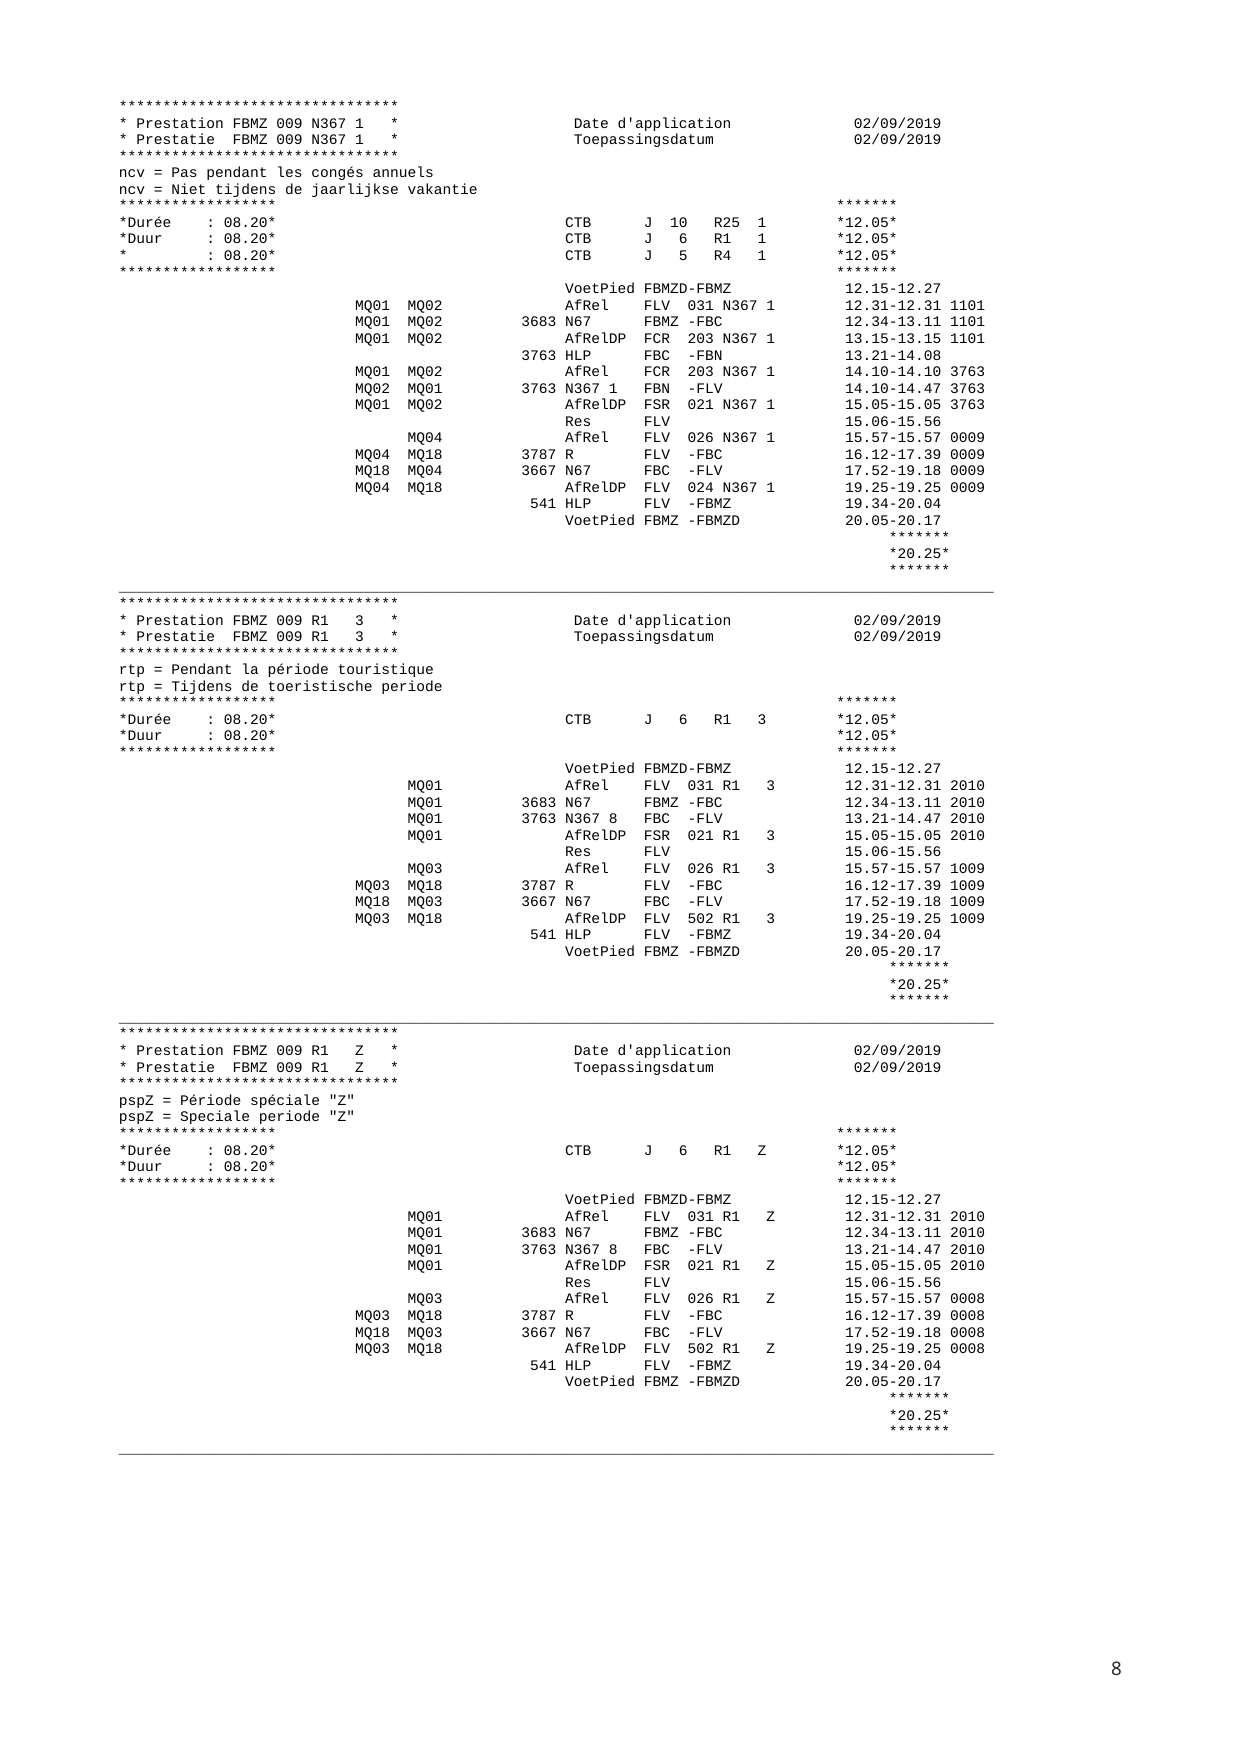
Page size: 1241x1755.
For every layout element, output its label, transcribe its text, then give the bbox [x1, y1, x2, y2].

text ******************************** * Prestation FBMZ 009 R1 Z * Date d'application 02/09/2019 * Prestatie FBMZ 009 R1 Z * Toepassingsdatum 02/09/2019 ******************************** pspZ = Période spéciale "Z" pspZ = Speciale periode "Z" ****************** ******* *Durée : 08.20* CTB J 6 R1 Z *12.05* *Duur : 08.20* *12.05* ****************** ******* VoetPied FBMZD-FBMZ 12.15-12.27 MQ01 AfRel FLV 031 R1 Z 12.31-12.31 2010 MQ01 3683 N67 FBMZ -FBC 12.34-13.11 2010 MQ01 3763 N367 8 FBC -FLV 13.21-14.47 2010 MQ01 AfRelDP FSR 021 R1 Z 15.05-15.05 2010 Res FLV 15.06-15.56 MQ03 AfRel FLV 026 R1 Z 15.57-15.57 0008 MQ03 MQ18 3787 R FLV -FBC 16.12-17.39 0008 MQ18 MQ03 3667 N67 FBC -FLV 17.52-19.18 0008 MQ03 MQ18 AfRelDP FLV 502 R1 Z 19.25-19.25 0008 541 HLP FLV -FBMZ 19.34-20.04 VoetPied FBMZ -FBMZD 20.05-20.17 ******* *20.25* ******* ____________________________________________________________________________________________________ [119, 1027, 1122, 1457]
text ******************************** * Prestation FBMZ 009 N367 1 * Date d'application 02/09/2019 * Prestatie FBMZ 009 N367 1 * Toepassingsdatum 02/09/2019 ******************************** ncv = Pas pendant les congés annuels ncv = Niet tijdens de jaarlijkse vakantie ****************** ******* *Durée : 08.20* CTB J 10 R25 1 *12.05* *Duur : 08.20* CTB J 6 R1 1 *12.05* * : 08.20* CTB J 5 R4 1 *12.05* ****************** ******* VoetPied FBMZD-FBMZ 12.15-12.27 MQ01 MQ02 AfRel FLV 031 N367 1 12.31-12.31 1101 MQ01 MQ02 3683 N67 FBMZ -FBC 12.34-13.11 1101 MQ01 MQ02 AfRelDP FCR 203 N367 1 13.15-13.15 1101 3763 HLP FBC -FBN 13.21-14.08 MQ01 MQ02 AfRel FCR 203 N367 1 14.10-14.10 3763 MQ02 MQ01 3763 N367 1 FBN -FLV 14.10-14.47 3763 MQ01 MQ02 AfRelDP FSR 021 N367 1 15.05-15.05 3763 Res FLV 15.06-15.56 MQ04 AfRel FLV 026 N367 1 15.57-15.57 0009 MQ04 MQ18 3787 R FLV -FBC 16.12-17.39 0009 MQ18 MQ04 3667 N67 FBC -FLV 17.52-19.18 0009 MQ04 MQ18 AfRelDP FLV 024 N367 1 19.25-19.25 0009 541 HLP FLV -FBMZ 19.34-20.04 VoetPied FBMZ -FBMZD 20.05-20.17 ******* *20.25* ******* ____________________________________________________________________________________________________ [119, 99, 1122, 596]
text ******************************** * Prestation FBMZ 009 R1 3 * Date d'application 02/09/2019 * Prestatie FBMZ 009 R1 3 * Toepassingsdatum 02/09/2019 ******************************** rtp = Pendant la période touristique rtp = Tijdens de toeristische periode ****************** ******* *Durée : 08.20* CTB J 6 R1 3 *12.05* *Duur : 08.20* *12.05* ****************** ******* VoetPied FBMZD-FBMZ 12.15-12.27 MQ01 AfRel FLV 031 R1 3 12.31-12.31 2010 MQ01 3683 N67 FBMZ -FBC 12.34-13.11 2010 MQ01 3763 N367 8 FBC -FLV 13.21-14.47 2010 MQ01 AfRelDP FSR 021 R1 3 15.05-15.05 2010 Res FLV 15.06-15.56 MQ03 AfRel FLV 026 R1 3 15.57-15.57 1009 MQ03 MQ18 3787 R FLV -FBC 16.12-17.39 1009 MQ18 MQ03 3667 N67 FBC -FLV 17.52-19.18 1009 MQ03 MQ18 AfRelDP FLV 502 R1 3 19.25-19.25 1009 541 HLP FLV -FBMZ 19.34-20.04 VoetPied FBMZ -FBMZD 20.05-20.17 ******* *20.25* ******* ____________________________________________________________________________________________________ [119, 596, 1122, 1027]
